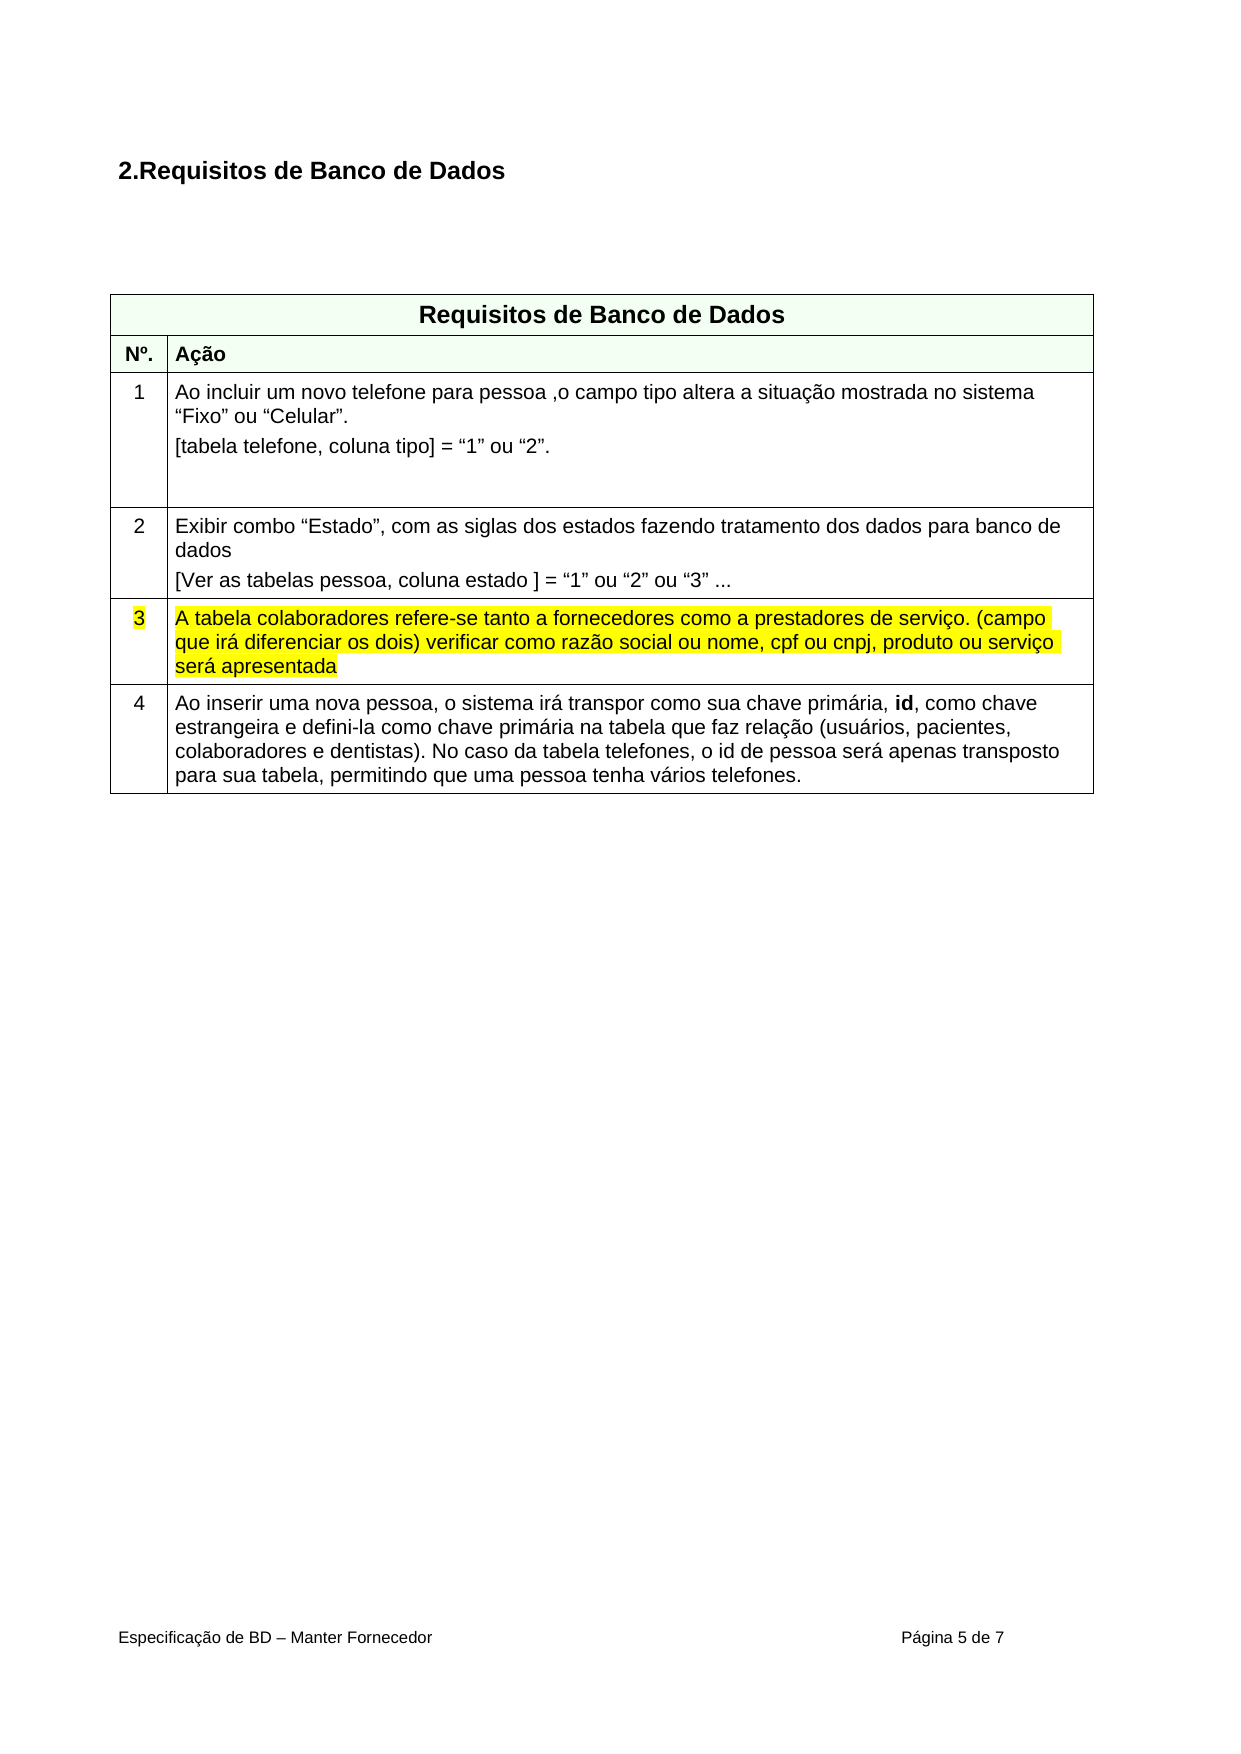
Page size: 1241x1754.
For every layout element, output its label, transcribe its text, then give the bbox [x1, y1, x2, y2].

table_cell A tabela colaboradores refere-se tanto a fornecedores como a prestadores de serviço. (campo que irá diferenciar os dois) verificar como razão social ou nome, cpf ou cnpj, produto ou serviço será apresentada [168, 599, 1093, 684]
table_cell Ao inserir uma nova pessoa, o sistema irá transpor como sua chave primária, id, como chave estrangeira e defini-la como chave primária na tabela que faz relação (usuários, pacientes, colaboradores e dentistas). No caso da tabela telefones, o id de pessoa será apenas transposto para sua tabela, permitindo que uma pessoa tenha vários telefones. [168, 685, 1093, 793]
table_cell 4 [111, 685, 167, 793]
table_cell Ao incluir um novo telefone para pessoa ,o campo tipo altera a situação mostrada no sistema “Fixo” ou “Celular”. [tabela telefone, coluna tipo] = “1” ou “2”. [168, 373, 1093, 507]
table_cell Nº. [111, 336, 167, 372]
table_cell 1 [111, 373, 167, 507]
table_cell Ação [168, 336, 1093, 372]
subtitle Requisitos de Banco de Dados [118, 156, 1122, 185]
table_cell Exibir combo “Estado”, com as siglas dos estados fazendo tratamento dos dados para banco de dados [Ver as tabelas pessoa, coluna estado ] = “1” ou “2” ou “3” ... [168, 508, 1093, 598]
table_cell 2 [111, 508, 167, 598]
table_cell 3 [111, 599, 167, 684]
table_header Requisitos de Banco de Dados [111, 295, 1093, 335]
